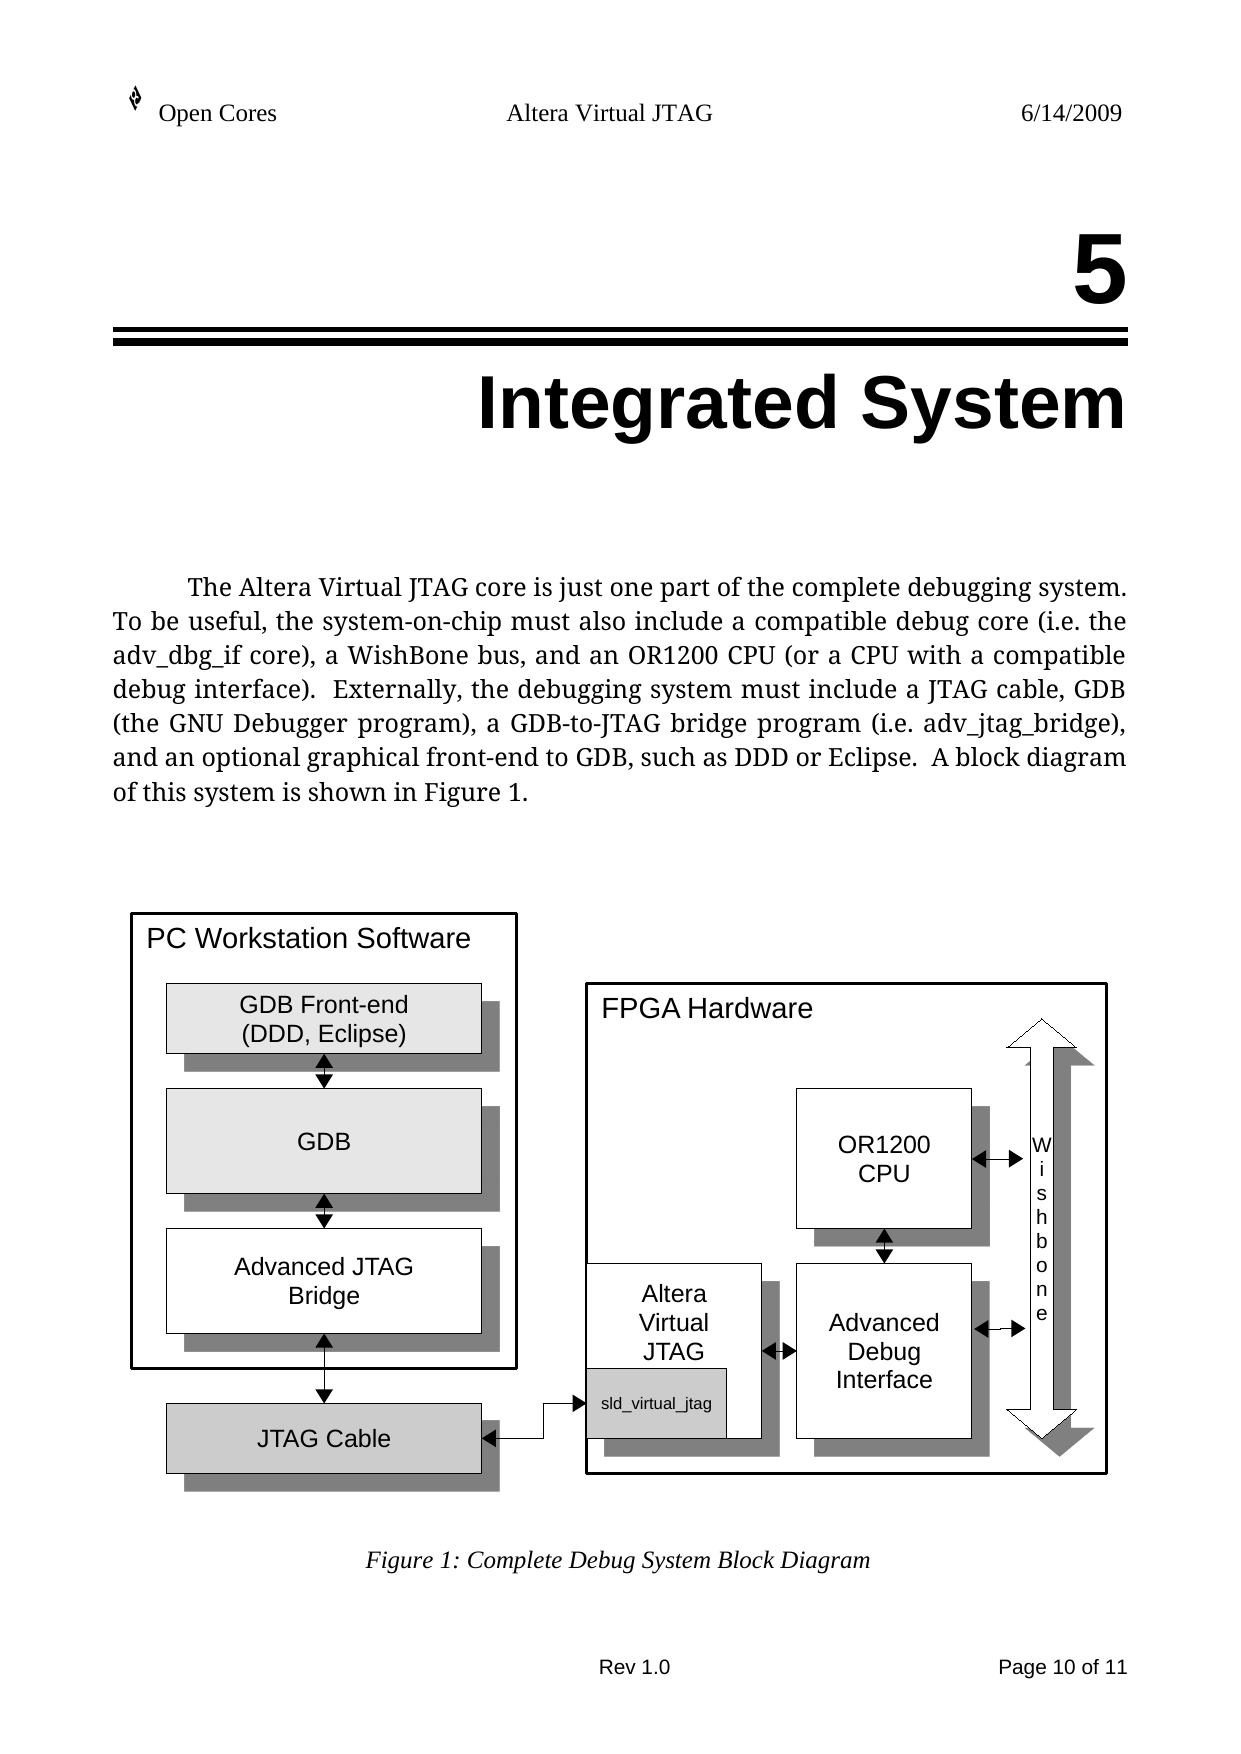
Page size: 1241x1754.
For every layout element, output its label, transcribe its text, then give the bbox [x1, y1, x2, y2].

subtitle Integrated System [112, 358, 1128, 445]
text Figure 1: Complete Debug System Block Diagram [130, 1545, 1108, 1574]
text The Altera Virtual JTAG core is just one part of the complete debugging system. To be useful, the system-on-chip must also include a compatible debug core (i.e. the adv_dbg_if core), a WishBone bus, and an OR1200 CPU (or a CPU with a compatible debug interface). Externally, the debugging system must include a JTAG cable, GDB (the GNU Debugger program), a GDB-to-JTAG bridge program (i.e. adv_jtag_bridge), and an optional graphical front-end to GDB, such as DDD or Eclipse. A block diagram of this system is shown in Figure 1. [112, 570, 1128, 808]
